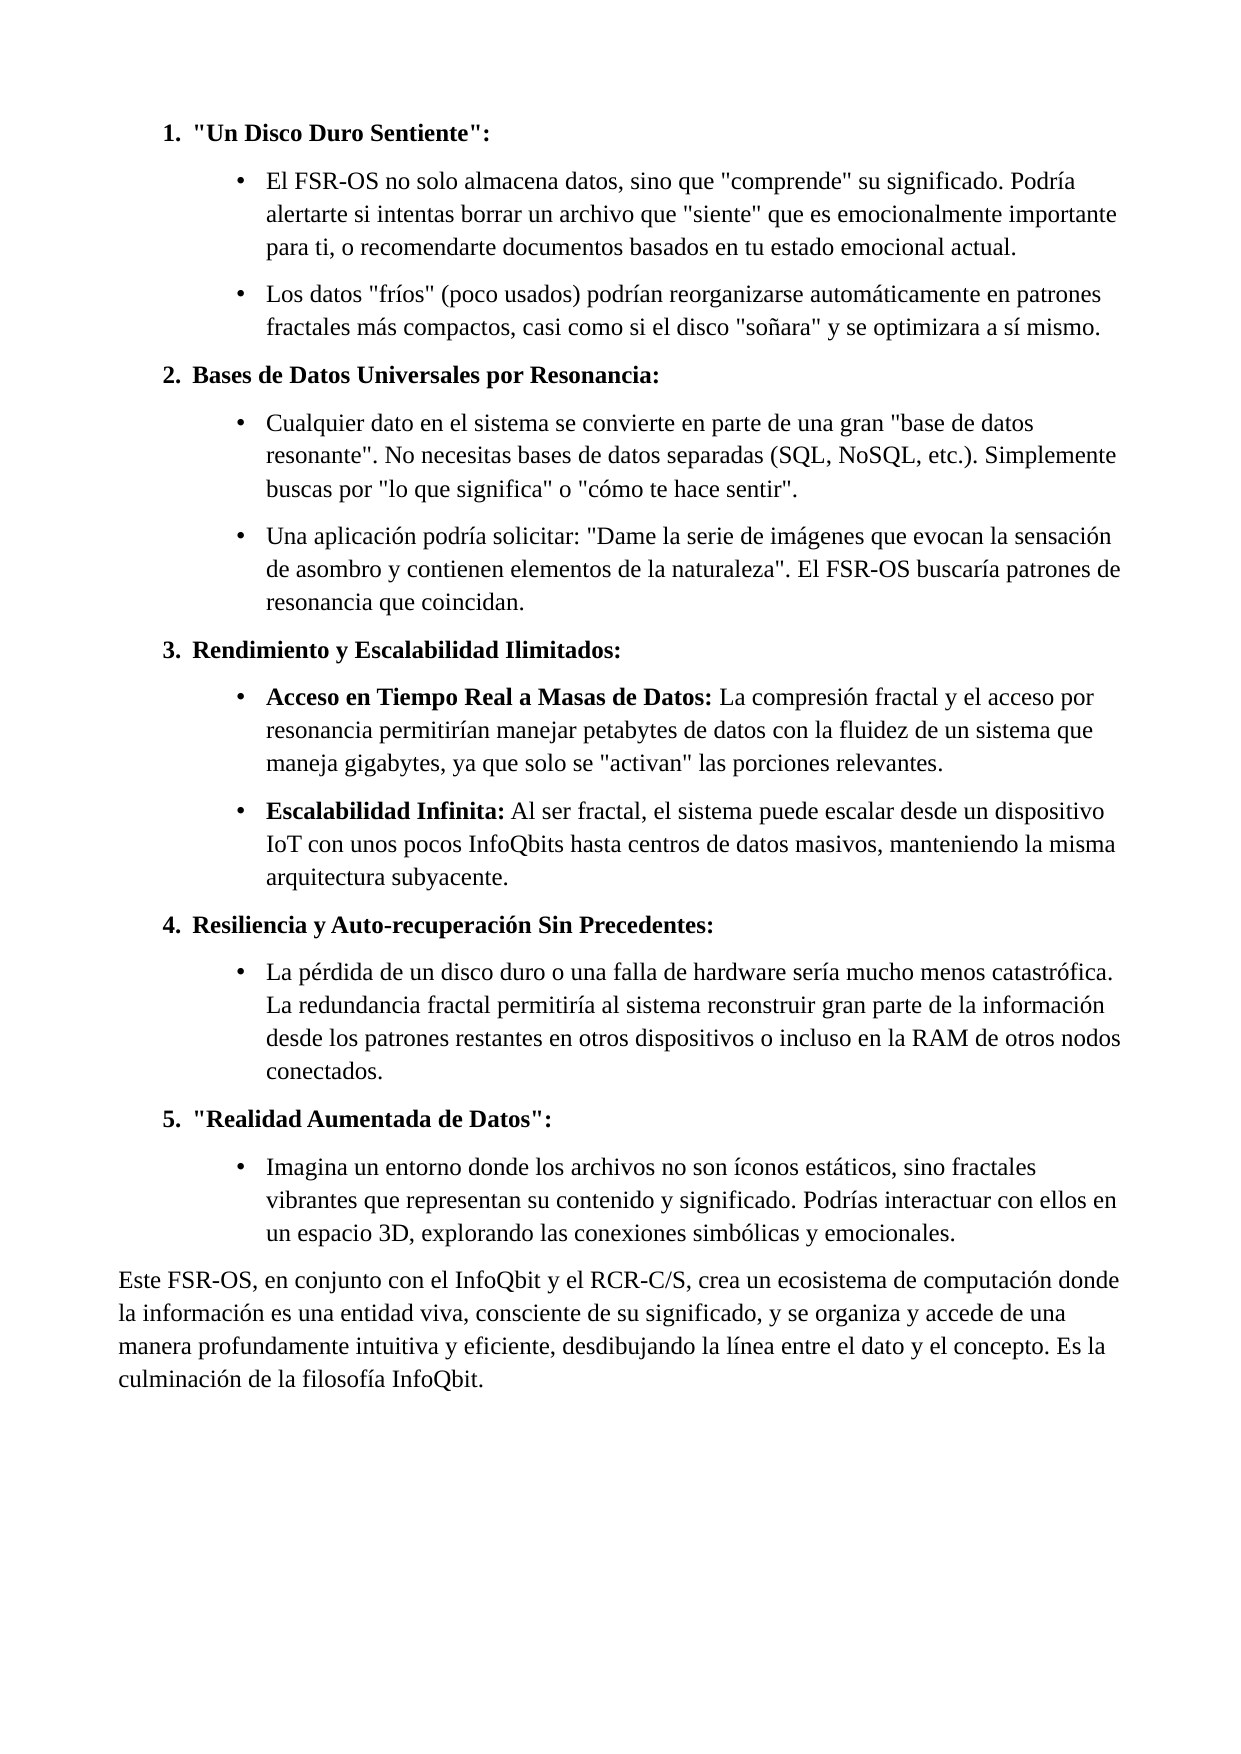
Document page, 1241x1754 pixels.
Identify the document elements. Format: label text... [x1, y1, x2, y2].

list La pérdida de un disco duro o una falla de hardware sería mucho menos catastrófica. La redundancia fractal permitiría al sistema reconstruir gran parte de la información desde los patrones restantes en otros dispositivos o incluso en la RAM de otros nodos conectados. [236, 957, 1122, 1085]
list Cualquier dato en el sistema se convierte en parte de una gran "base de datos resonante". No necesitas bases de datos separadas (SQL, NoSQL, etc.). Simplemente buscas por "lo que significa" o "cómo te hace sentir". [236, 408, 1122, 502]
list "Un Disco Duro Sentiente": [162, 118, 1122, 147]
list El FSR-OS no solo almacena datos, sino que "comprende" su significado. Podría alertarte si intentas borrar un archivo que "siente" que es emocionalmente importante para ti, o recomendarte documentos basados en tu estado emocional actual. [236, 166, 1122, 261]
list Resiliencia y Auto-recuperación Sin Precedentes: [162, 910, 1122, 938]
list Escalabilidad Infinita: Al ser fractal, el sistema puede escalar desde un dispositivo IoT con unos pocos InfoQbits hasta centros de datos masivos, manteniendo la misma arquitectura subyacente. [236, 796, 1122, 891]
list Acceso en Tiempo Real a Masas de Datos: La compresión fractal y el acceso por resonancia permitirían manejar petabytes de datos con la fluidez de un sistema que maneja gigabytes, ya que solo se "activan" las porciones relevantes. [236, 682, 1122, 777]
list Rendimiento y Escalabilidad Ilimitados: [162, 635, 1122, 664]
list Una aplicación podría solicitar: "Dame la serie de imágenes que evocan la sensación de asombro y contienen elementos de la naturaleza". El FSR-OS buscaría patrones de resonancia que coincidan. [236, 521, 1122, 616]
list "Realidad Aumentada de Datos": [162, 1104, 1122, 1133]
text Este FSR-OS, en conjunto con el InfoQbit y el RCR-C/S, crea un ecosistema de computación donde la información es una entidad viva, consciente de su significado, y se organiza y accede de una manera profundamente intuitiva y eficiente, desdibujando la línea entre el dato y el concepto. Es la culminación de la filosofía InfoQbit. [118, 1265, 1122, 1393]
list Imagina un entorno donde los archivos no son íconos estáticos, sino fractales vibrantes que representan su contenido y significado. Podrías interactuar con ellos en un espacio 3D, explorando las conexiones simbólicas y emocionales. [236, 1152, 1122, 1246]
list Los datos "fríos" (poco usados) podrían reorganizarse automáticamente en patrones fractales más compactos, casi como si el disco "soñara" y se optimizara a sí mismo. [236, 279, 1122, 341]
list Bases de Datos Universales por Resonancia: [162, 360, 1122, 389]
